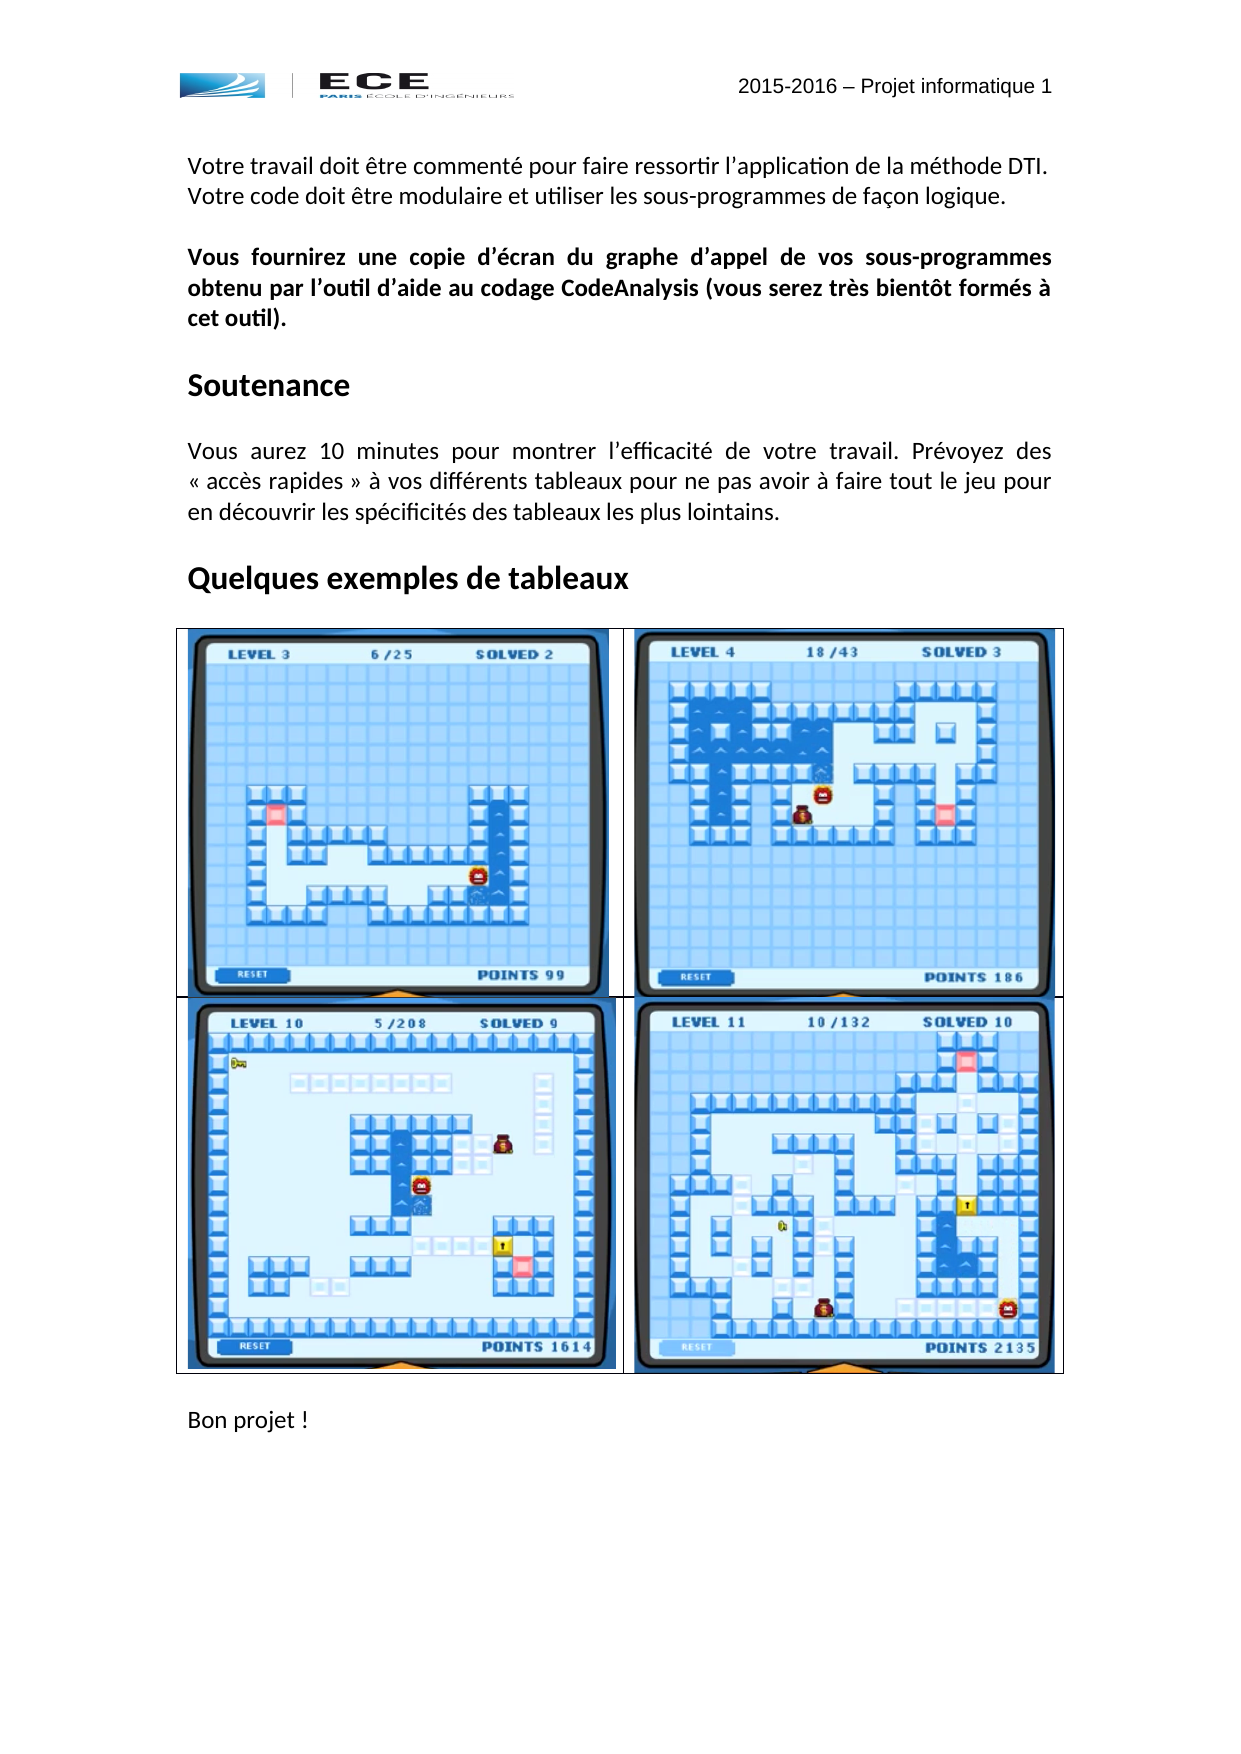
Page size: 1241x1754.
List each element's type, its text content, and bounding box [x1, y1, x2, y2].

picture [187, 629, 616, 1369]
table_header [177, 629, 187, 996]
text Quelques exemples de tableaux [187, 557, 1053, 598]
text Votre travail doit être commenté pour faire ressortir l’application de la méthode DTI. [187, 150, 1053, 181]
table_cell [624, 998, 634, 1373]
picture [634, 629, 1056, 1373]
table_cell [1055, 998, 1063, 1373]
text Votre code doit être modulaire et utiliser les sous-programmes de façon logique. [187, 181, 1053, 211]
table_header [1056, 629, 1063, 996]
text Vous aurez 10 minutes pour montrer l’efficacité de votre travail. Prévoyez des « accès rapides » à vos différents tableaux pour ne pas avoir à faire tout le jeu pour en découvrir les spécificités des tableaux les plus lointains. [187, 435, 1053, 526]
picture [179, 73, 514, 98]
text Soutenance [187, 364, 1053, 404]
text Vous fournirez une copie d’écran du graphe d’appel de vos sous-programmes obtenu par l’outil d’aide au codage CodeAnalysis (vous serez très bientôt formés à cet outil). [187, 242, 1053, 333]
table_header [609, 629, 623, 996]
text Bon projet ! [187, 1404, 1053, 1435]
table_header [624, 629, 634, 996]
table_cell [177, 998, 623, 1373]
